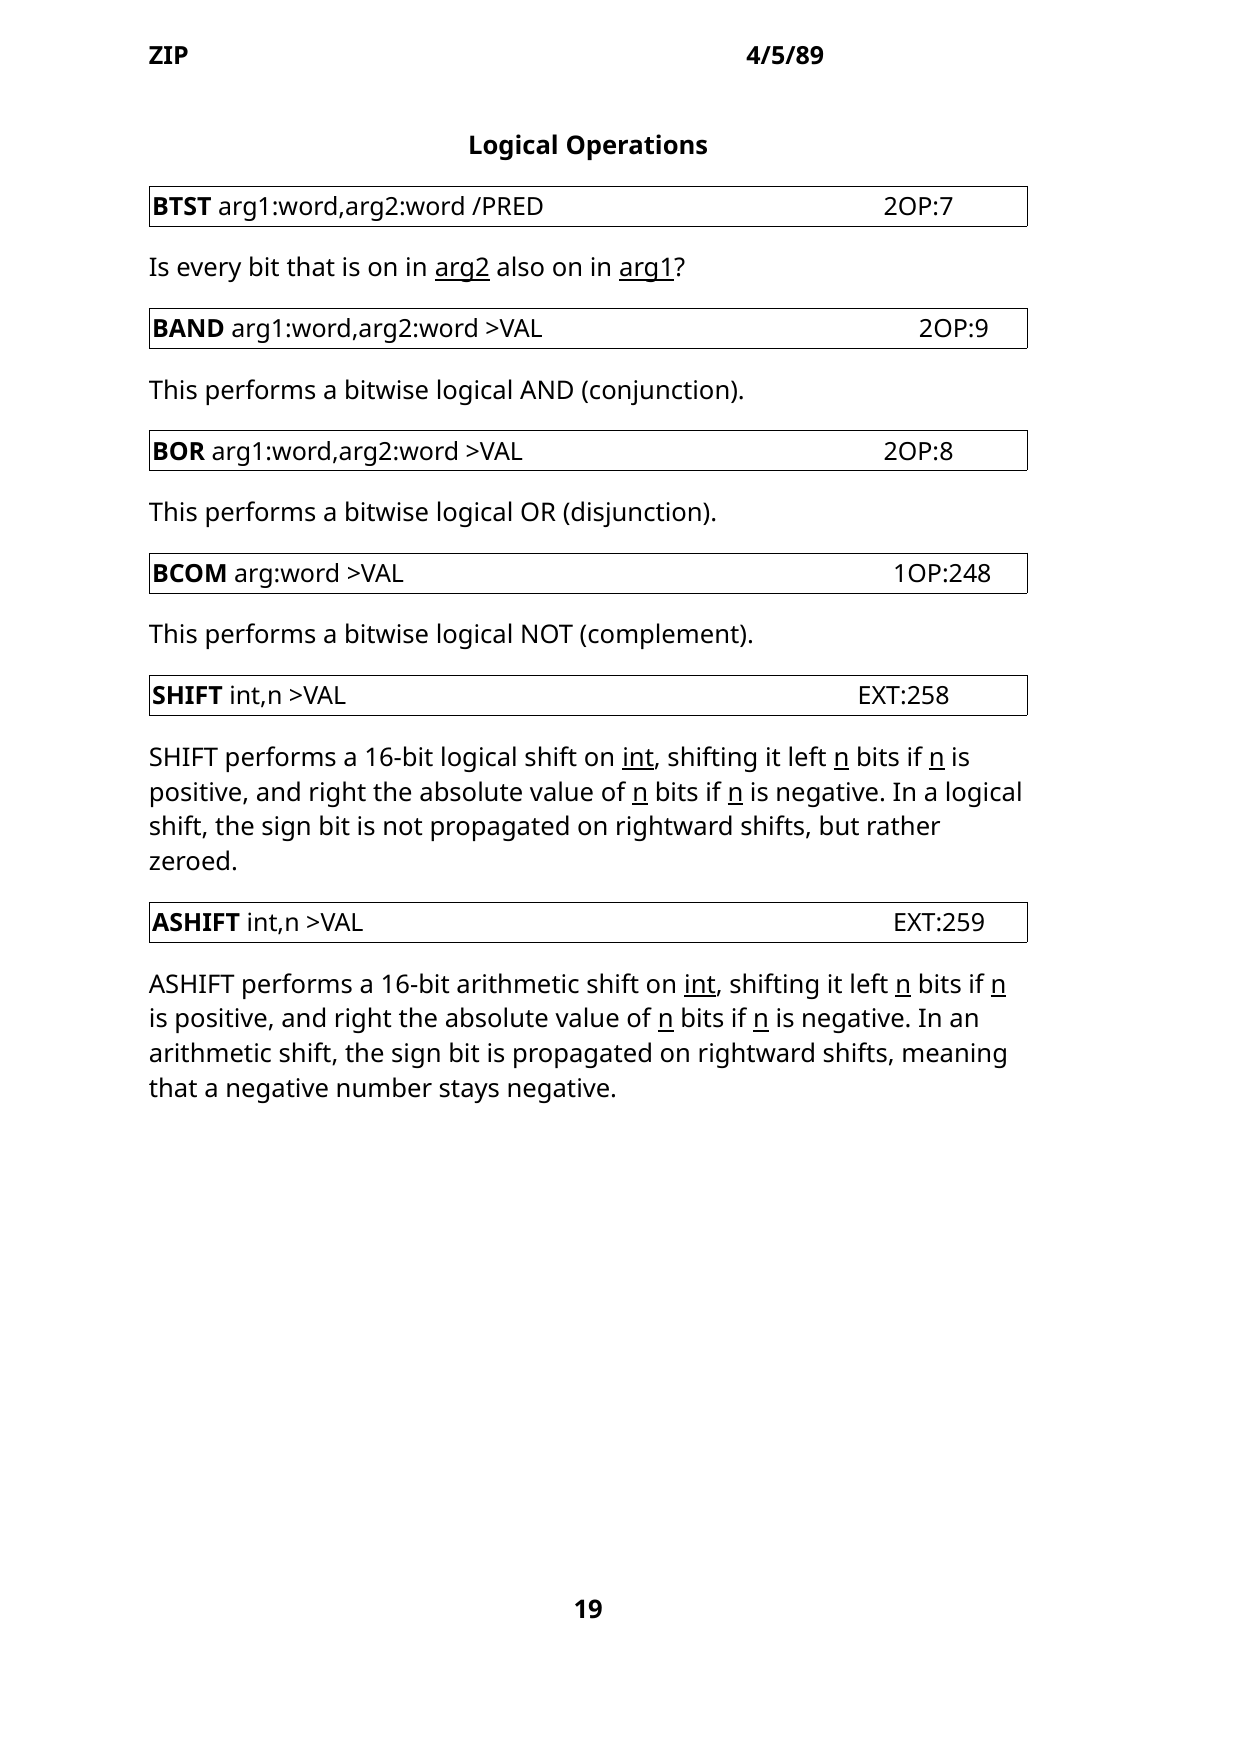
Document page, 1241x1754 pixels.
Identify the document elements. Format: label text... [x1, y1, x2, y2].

text This performs a bitwise logical AND (conjunction). [149, 372, 1027, 407]
text BCOM arg:word >VAL 1OP:248 [150, 554, 1027, 593]
text Is every bit that is on in arg2 also on in arg1? [149, 249, 1027, 284]
subtitle Logical Operations [149, 127, 1027, 162]
text This performs a bitwise logical NOT (complement). [149, 616, 1027, 651]
text BOR arg1:word,arg2:word >VAL 2OP:8 [150, 431, 1027, 470]
text SHIFT performs a 16-bit logical shift on int, shifting it left n bits if n is positive, and right the absolute value of n bits if n is negative. In a logical shift, the sign bit is not propagated on rightward shifts, but rather zeroed. [149, 739, 1027, 878]
text ASHIFT performs a 16-bit arithmetic shift on int, shifting it left n bits if n is positive, and right the absolute value of n bits if n is negative. In an arithmetic shift, the sign bit is propagated on rightward shifts, meaning that a negative number stays negative. [149, 966, 1027, 1105]
text ASHIFT int,n >VAL EXT:259 [150, 903, 1027, 942]
text SHIFT int,n >VAL EXT:258 [150, 676, 1027, 715]
text This performs a bitwise logical OR (disjunction). [149, 494, 1027, 529]
text BAND arg1:word,arg2:word >VAL 2OP:9 [150, 309, 1027, 348]
text BTST arg1:word,arg2:word /PRED 2OP:7 [150, 187, 1027, 226]
